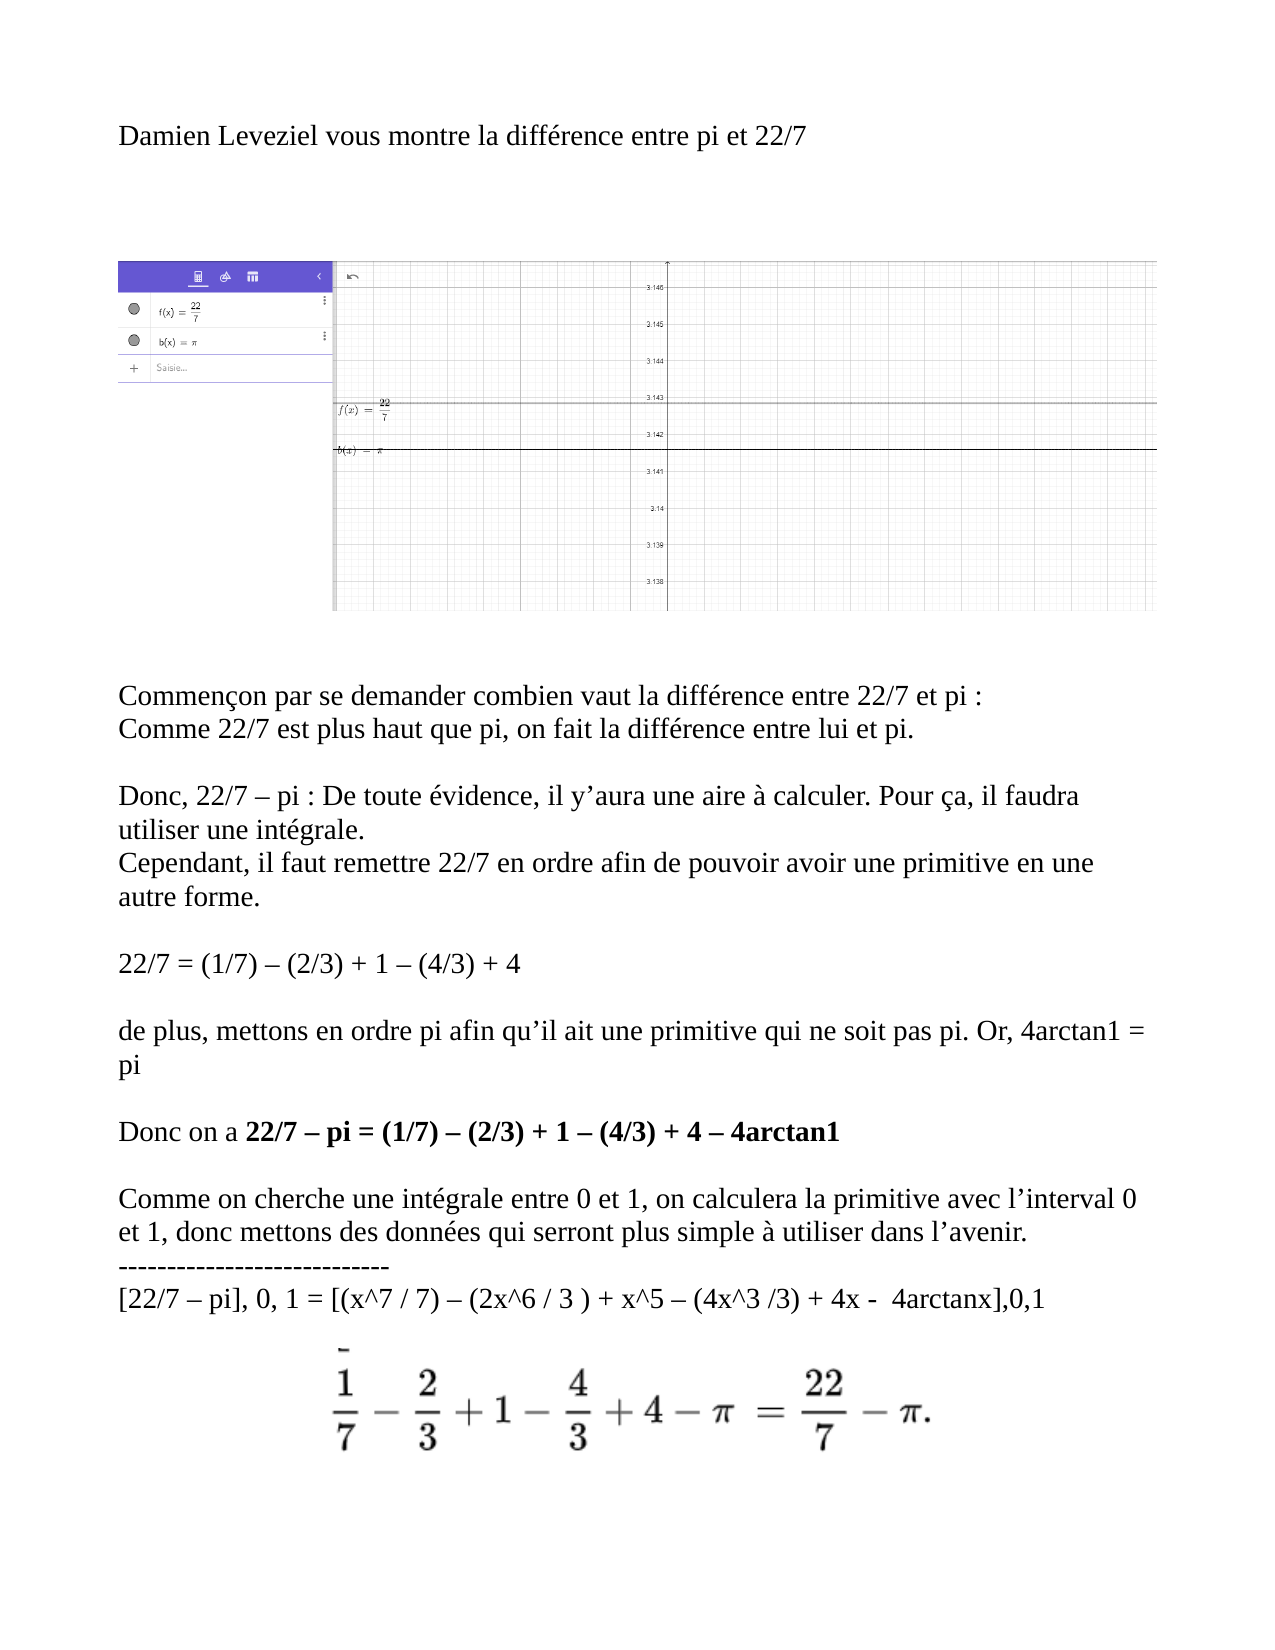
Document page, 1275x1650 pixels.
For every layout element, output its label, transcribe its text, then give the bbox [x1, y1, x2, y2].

text Donc on a 22/7 – pi = (1/7) – (2/3) + 1 – (4/3) + 4 – 4arctan1 [118, 1114, 1157, 1147]
text [22/7 – pi], 0, 1 = [(x^7 / 7) – (2x^6 / 3 ) + x^5 – (4x^3 /3) + 4x - 4arctanx],0,1 [118, 1282, 1157, 1315]
text Cependant, il faut remettre 22/7 en ordre afin de pouvoir avoir une primitive en une autre forme. [118, 846, 1157, 913]
text Damien Leveziel vous montre la différence entre pi et 22/7 [118, 118, 1157, 152]
text Comme 22/7 est plus haut que pi, on fait la différence entre lui et pi. [118, 711, 1157, 745]
text de plus, mettons en ordre pi afin qu’il ait une primitive qui ne soit pas pi. Or, 4arctan1 = pi [118, 1013, 1157, 1080]
text Donc, 22/7 – pi : De toute évidence, il y’aura une aire à calculer. Pour ça, il faudra utiliser une intégrale. [118, 778, 1157, 846]
text Comme on cherche une intégrale entre 0 et 1, on calculera la primitive avec l’interval 0 et 1, donc mettons des données qui serront plus simple à utiliser dans l’avenir. [118, 1181, 1157, 1248]
text 22/7 = (1/7) – (2/3) + 1 – (4/3) + 4 [118, 946, 1157, 980]
text ---------------------------- [118, 1248, 1157, 1282]
picture [323, 1348, 952, 1468]
picture [118, 252, 1157, 611]
text Commençon par se demander combien vaut la différence entre 22/7 et pi : [118, 678, 1157, 711]
